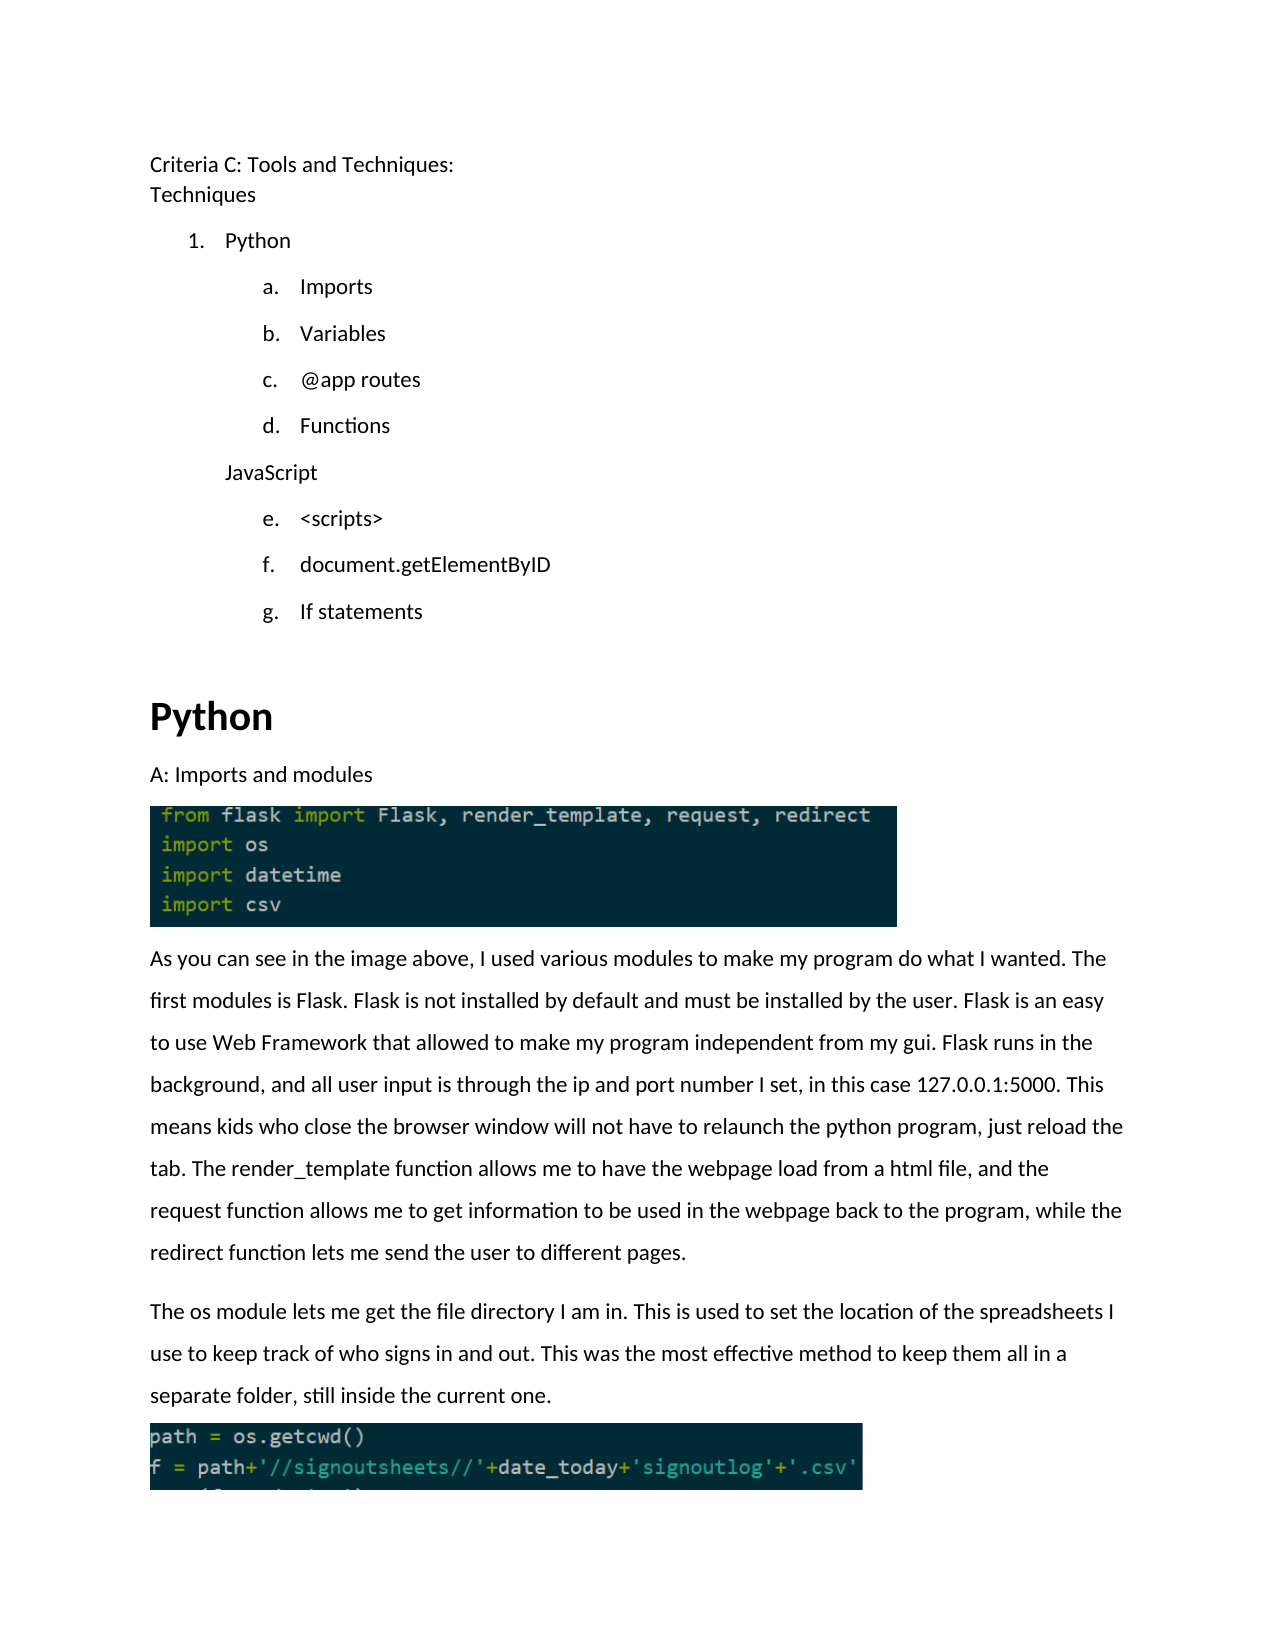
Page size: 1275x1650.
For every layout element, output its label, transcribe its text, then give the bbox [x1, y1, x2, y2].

list Variables [262, 319, 1125, 347]
list Python [187, 226, 1125, 254]
list If statements [262, 597, 1125, 625]
text Python [150, 689, 1125, 740]
text Criteria C: Tools and Techniques: Techniques [150, 150, 1125, 208]
text As you can see in the image above, I used various modules to make my program do what I wanted. The first modules is Flask. Flask is not installed by default and must be installed by the user. Flask is an easy to use Web Framework that allowed to make my program independent from my gui. Flask runs in the background, and all user input is through the ip and port number I set, in this case 127.0.0.1:5000. This means kids who close the browser window will not have to relaunch the python program, just reload the tab. The render_template function allows me to have the webpage load from a html file, and the request function allows me to get information to be used in the webpage back to the program, while the redirect function lets me send the user to different pages. [150, 944, 1125, 1266]
list @app routes [262, 365, 1125, 393]
list document.getElementByID [262, 551, 1125, 578]
text A: Imports and modules [150, 760, 1125, 788]
list <scripts> [262, 504, 1125, 532]
text The os module lets me get the file directory I am in. This is used to set the location of the spreadsheets I use to keep track of who signs in and out. This was the most effective method to keep them all in a separate folder, still inside the current one. [150, 1297, 1125, 1490]
list JavaScript [225, 458, 1125, 486]
list Imports [262, 272, 1125, 300]
list Functions [262, 411, 1125, 439]
